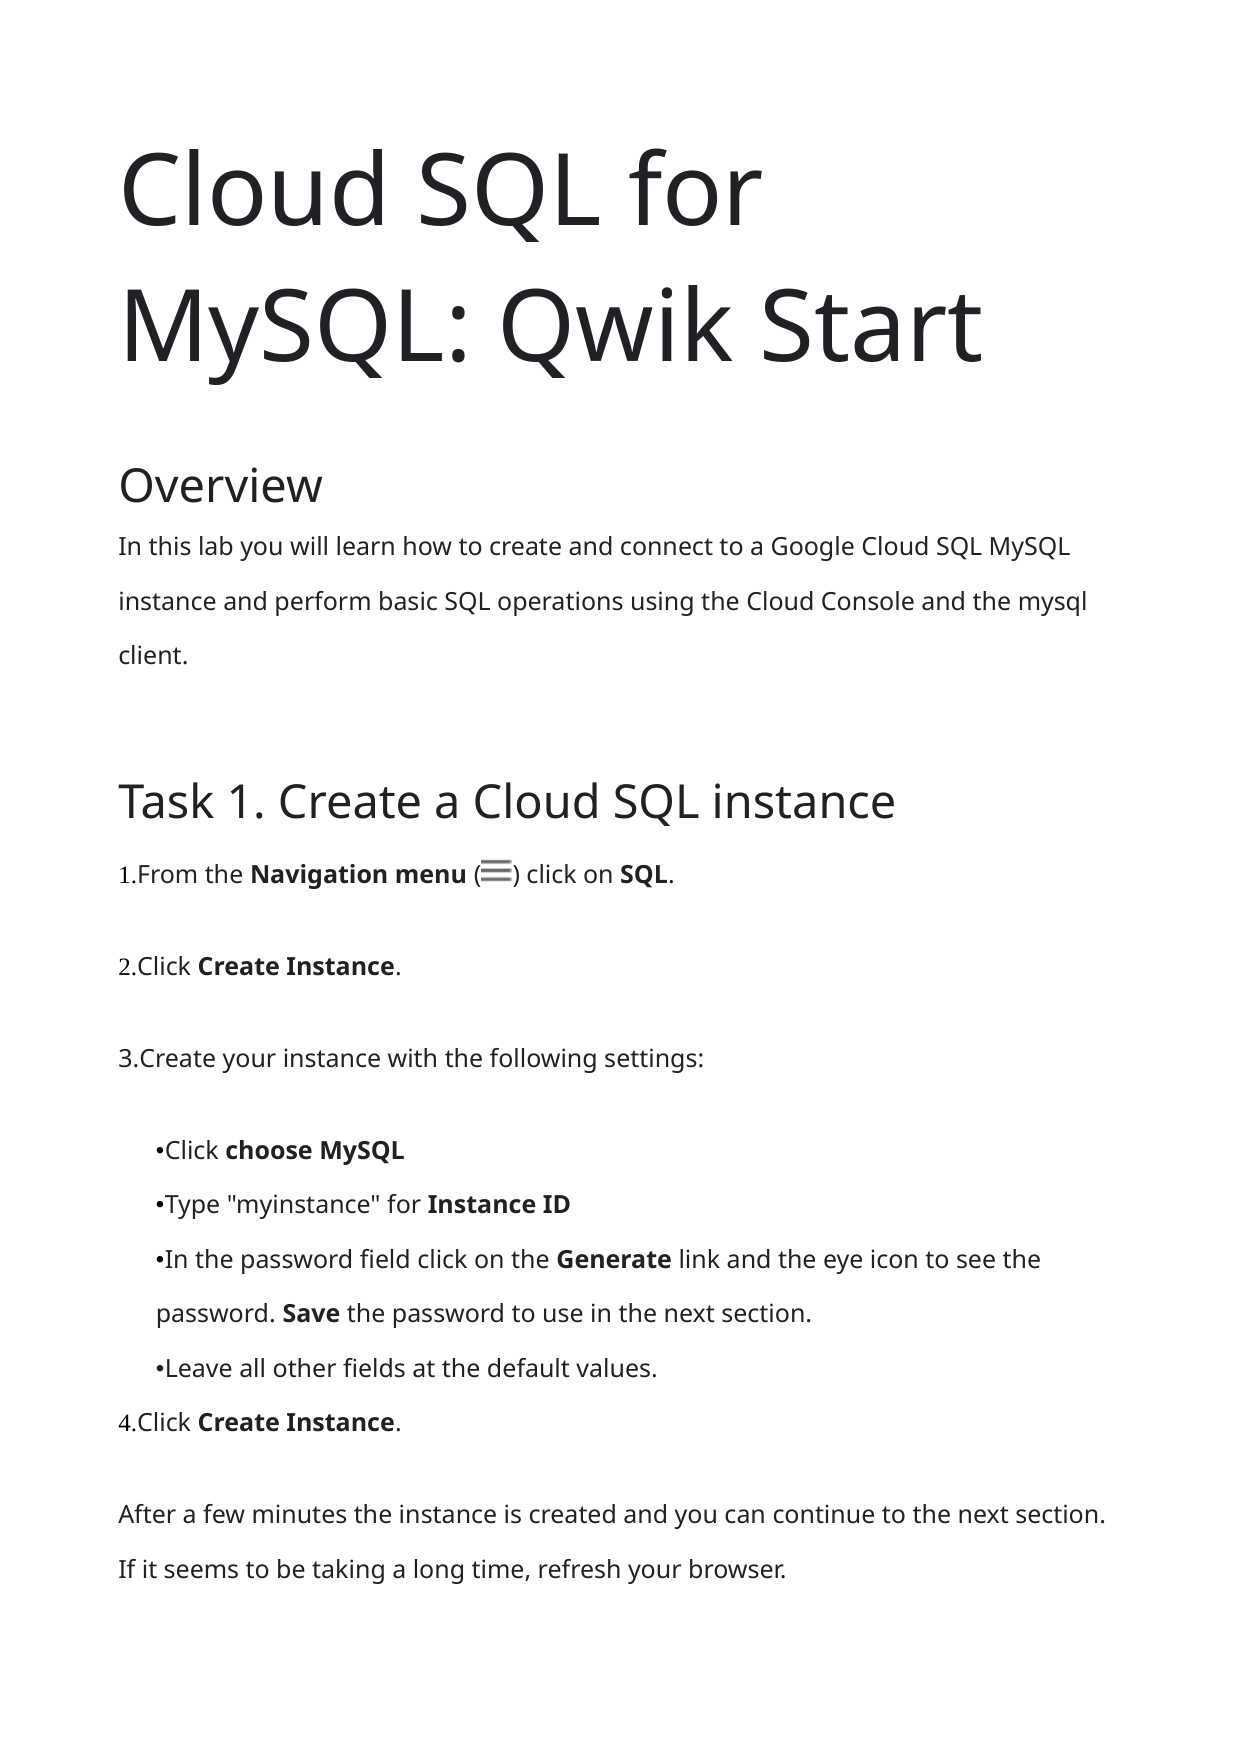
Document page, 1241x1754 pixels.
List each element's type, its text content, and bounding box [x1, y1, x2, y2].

list In the password field click on the Generate link and the eye icon to see the password. Save the password to use in the next section. [118, 1241, 1122, 1330]
subtitle Cloud SQL for MySQL: Qwik Start [118, 118, 1122, 391]
list Type "myinstance" for Instance ID [118, 1187, 1122, 1221]
list Click choose MySQL [118, 1132, 1122, 1166]
text In this lab you will learn how to create and connect to a Google Cloud SQL MySQL instance and perform basic SQL operations using the Cloud Console and the mysql client. [118, 529, 1122, 672]
list Leave all other fields at the default values. [118, 1350, 1122, 1384]
picture [481, 856, 513, 884]
list Create your instance with the following settings: [118, 1040, 1122, 1074]
list Click Create Instance. [118, 948, 1122, 982]
subtitle Overview [118, 453, 1122, 517]
list From the Navigation menu () click on SQL. [118, 856, 1122, 891]
list Click Create Instance. [118, 1405, 1122, 1439]
text Task 1. Create a Cloud SQL instance [118, 730, 1122, 832]
text After a few minutes the instance is created and you can continue to the next section. If it seems to be taking a long time, refresh your browser. [118, 1497, 1122, 1585]
